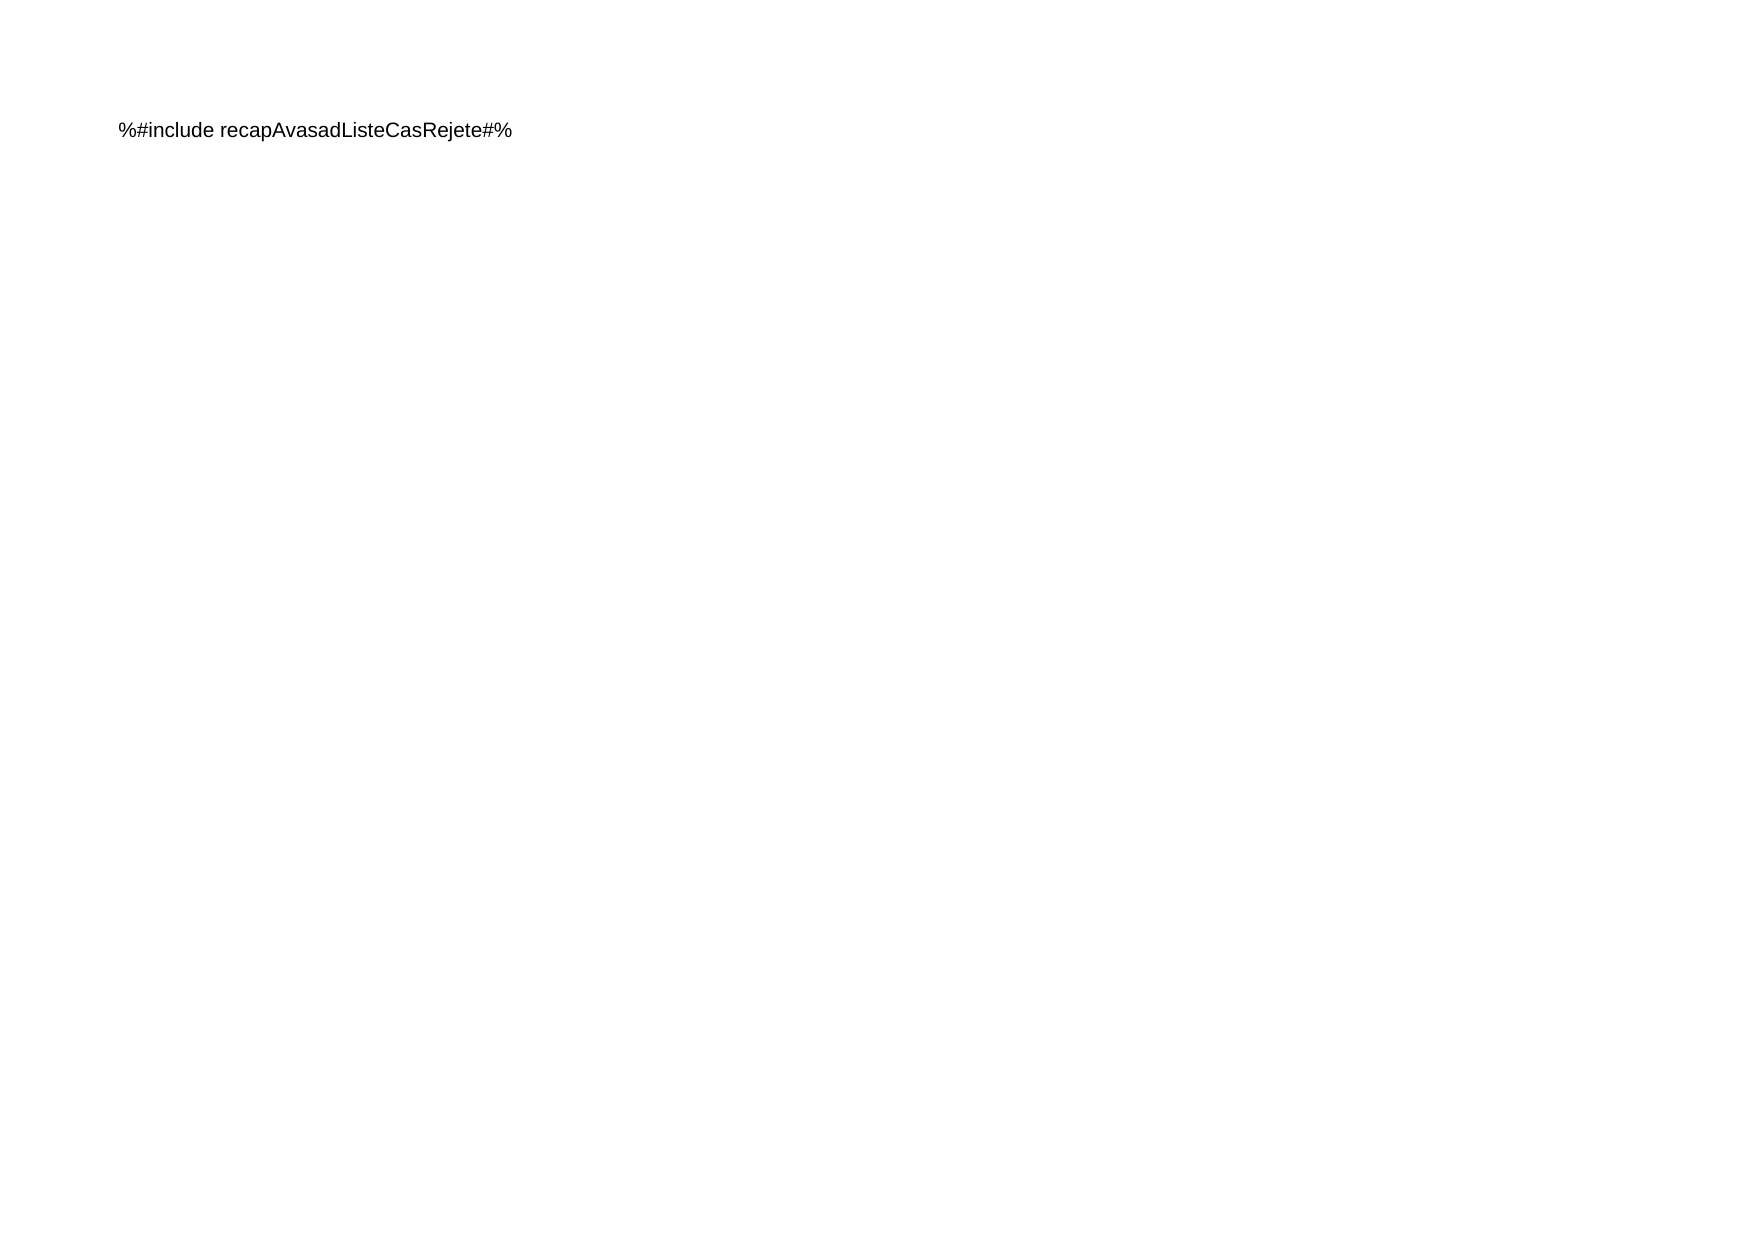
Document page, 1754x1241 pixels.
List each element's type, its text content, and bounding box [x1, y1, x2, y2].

text %#include recapAvasadListeCasRejete#% [118, 118, 1636, 142]
